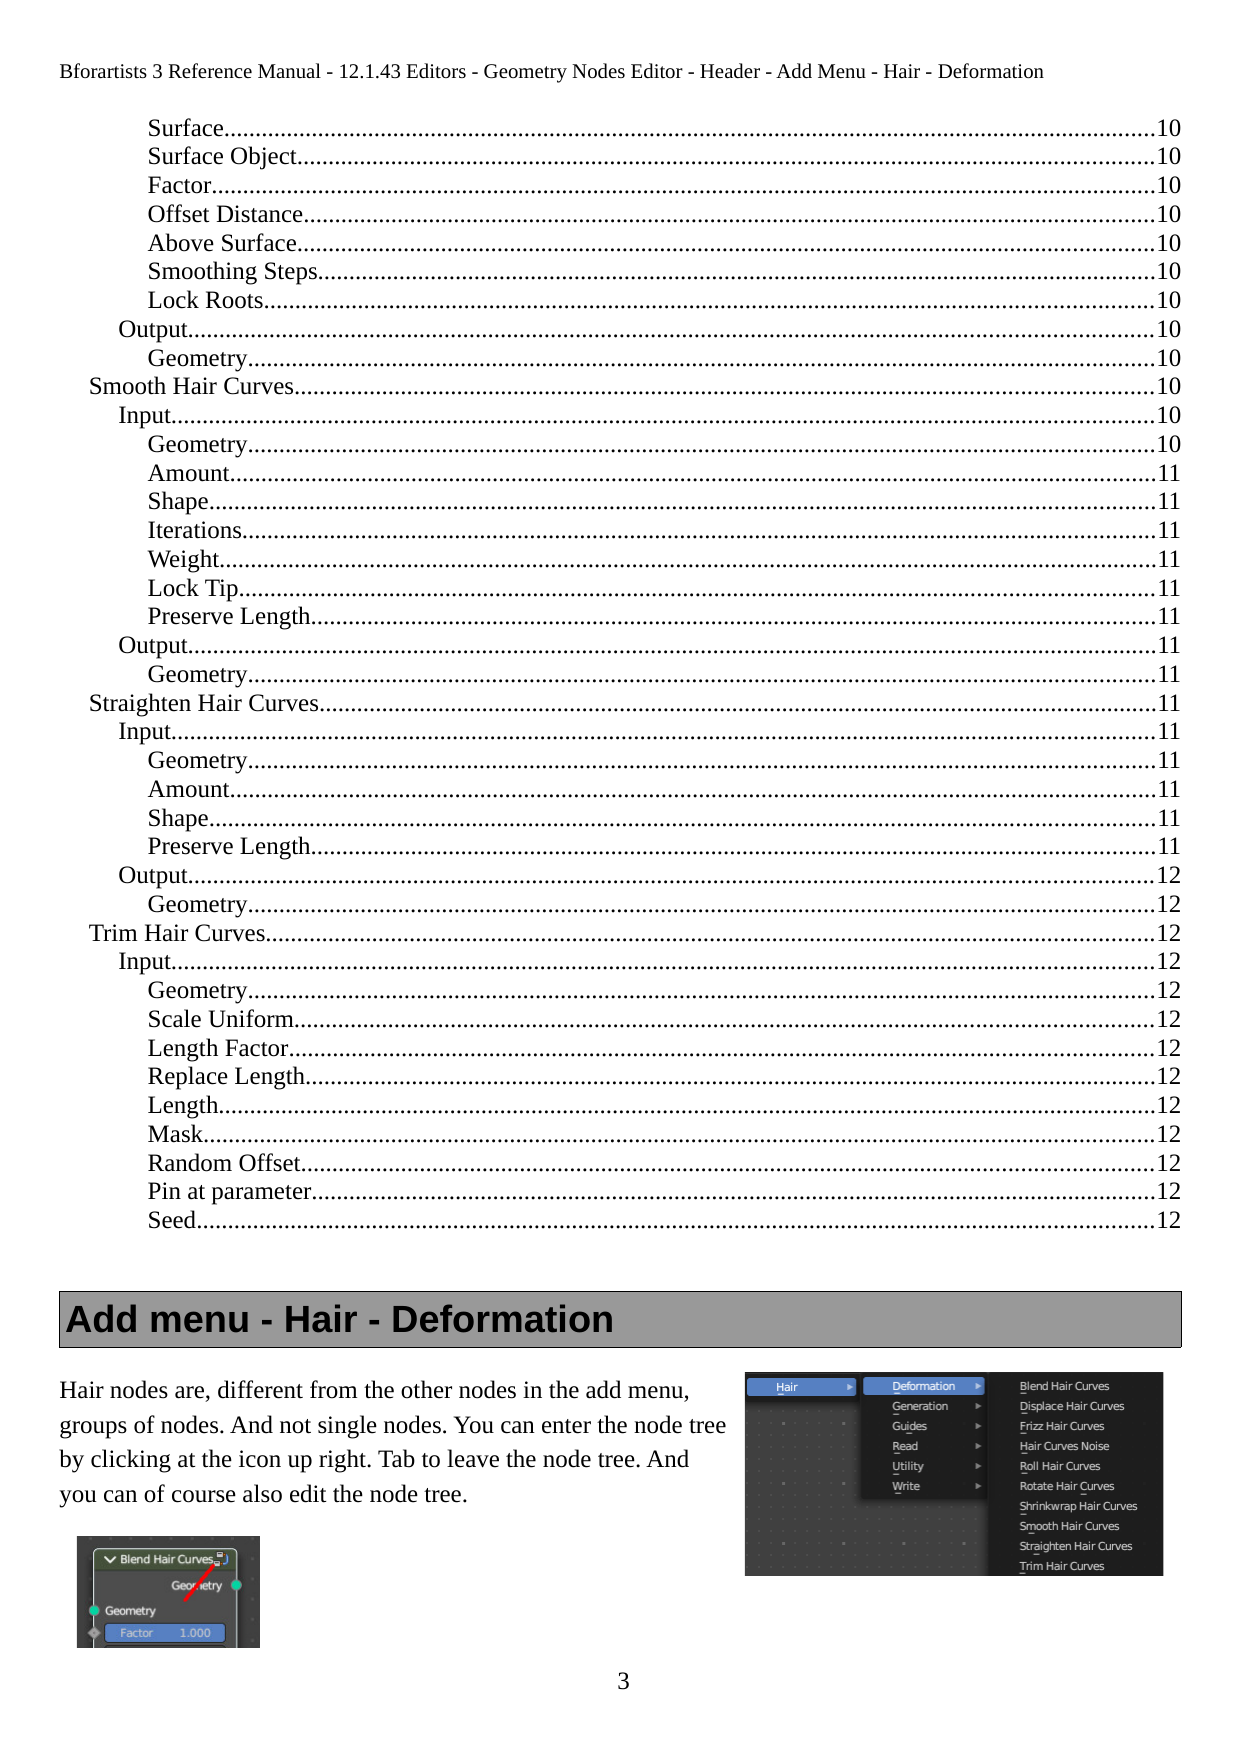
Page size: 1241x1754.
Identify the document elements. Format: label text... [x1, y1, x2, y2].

text Length Factor 12 [147, 1033, 1181, 1061]
text Smooth Hair Curves 10 [88, 371, 1181, 400]
text Lock Tip 11 [147, 573, 1181, 601]
text Geometry 12 [147, 975, 1181, 1004]
text Input 11 [118, 716, 1181, 745]
text Smoothing Steps 10 [147, 256, 1181, 285]
text Surface 10 [147, 113, 1181, 141]
text Amount 11 [147, 774, 1181, 803]
text Input 10 [118, 400, 1181, 429]
text Hair nodes are, different from the other nodes in the add menu, groups of nodes. And not single nodes. You can enter the node tree by clicking at the icon up right. Tab to leave the node tree. And you can of course also edit the node tree. [59, 1375, 744, 1508]
text Output 10 [118, 314, 1181, 343]
text Factor 10 [147, 170, 1181, 199]
text Surface Object 10 [147, 141, 1181, 170]
text Iterations 11 [147, 515, 1181, 544]
text Input 12 [118, 946, 1181, 975]
text Seed 12 [147, 1205, 1181, 1234]
text Replace Length 12 [147, 1061, 1181, 1090]
text Geometry 10 [147, 429, 1181, 458]
text Pin at parameter 12 [147, 1176, 1181, 1205]
text Geometry 10 [147, 343, 1181, 371]
text Lock Roots 10 [147, 285, 1181, 314]
text Output 12 [118, 860, 1181, 889]
text Preserve Length 11 [147, 831, 1181, 860]
text Output 11 [118, 630, 1181, 659]
text Length 12 [147, 1090, 1181, 1119]
text Geometry 11 [147, 659, 1181, 688]
picture [744, 1372, 1164, 1576]
text Weight 11 [147, 544, 1181, 573]
text Above Surface 10 [147, 228, 1181, 256]
table_header Add menu - Hair - Deformation [60, 1292, 1181, 1347]
text Random Offset 12 [147, 1148, 1181, 1176]
text Scale Uniform 12 [147, 1004, 1181, 1033]
text Straighten Hair Curves 11 [88, 688, 1181, 716]
text Shape 11 [147, 803, 1181, 831]
text Geometry 12 [147, 889, 1181, 918]
text Geometry 11 [147, 745, 1181, 774]
text Mask 12 [147, 1119, 1181, 1148]
text Shape 11 [147, 486, 1181, 515]
text Preserve Length 11 [147, 601, 1181, 630]
text Trim Hair Curves 12 [88, 918, 1181, 946]
text Offset Distance 10 [147, 199, 1181, 228]
picture [76, 1536, 260, 1648]
text Amount 11 [147, 458, 1181, 486]
